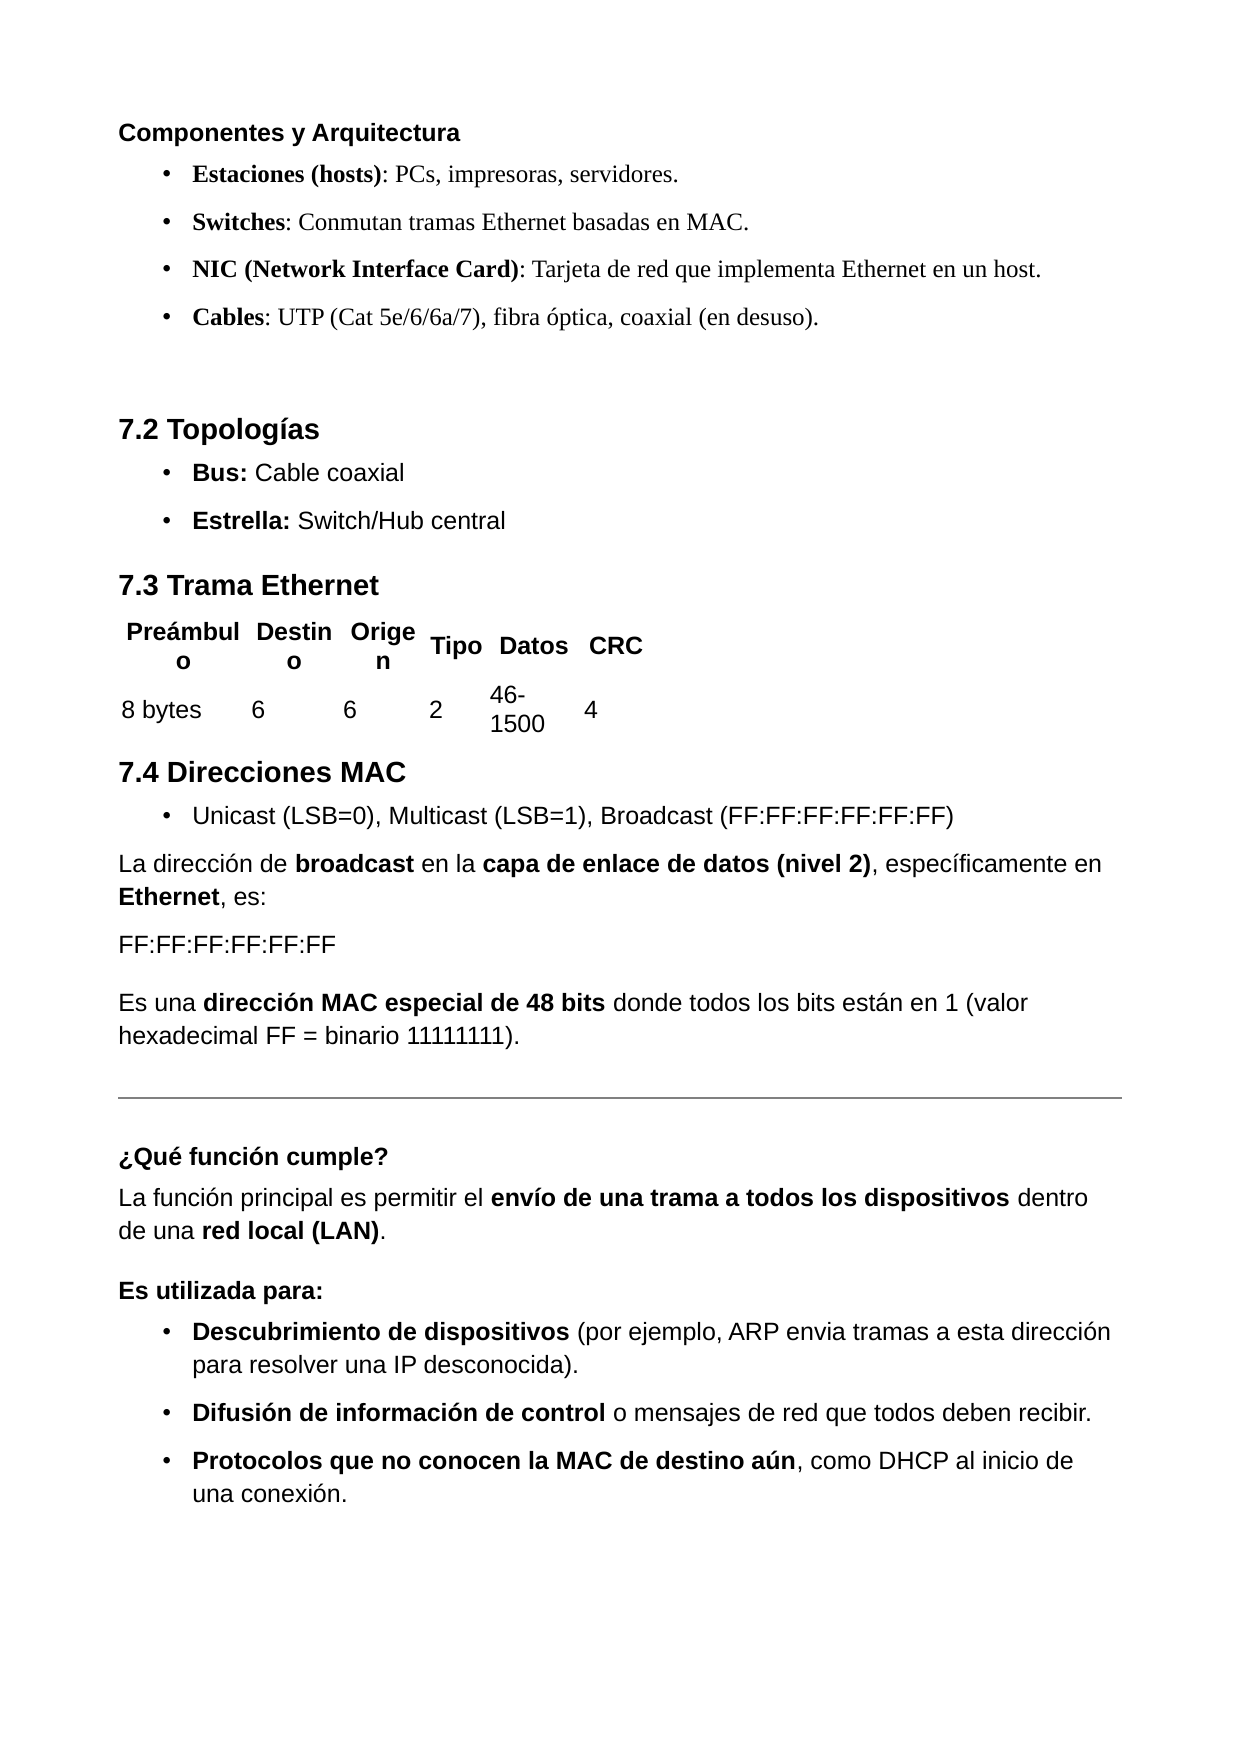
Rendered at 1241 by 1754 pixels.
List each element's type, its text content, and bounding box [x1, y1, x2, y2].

list Switches: Conmutan tramas Ethernet basadas en MAC. [162, 207, 1122, 236]
list Difusión de información de control o mensajes de red que todos deben recibir. [162, 1398, 1122, 1427]
table_header Datos [487, 614, 581, 677]
subtitle ¿Qué función cumple? [118, 1142, 1122, 1171]
table_header CRC [581, 614, 651, 677]
table_header Origen [340, 614, 426, 677]
table_cell 2 [426, 678, 487, 741]
table_header Preámbulo [118, 614, 248, 677]
table_cell 6 [340, 678, 426, 741]
text La función principal es permitir el envío de una trama a todos los dispositivos dentro de una red local (LAN). [118, 1183, 1122, 1245]
list Bus: Cable coaxial [162, 458, 1122, 487]
table_cell 46-1500 [487, 678, 581, 741]
list Estaciones (hosts): PCs, impresoras, servidores. [162, 159, 1122, 188]
table_cell 6 [248, 678, 340, 741]
list Unicast (LSB=0), Multicast (LSB=1), Broadcast (FF:FF:FF:FF:FF:FF) [162, 801, 1122, 830]
table_header Destino [248, 614, 340, 677]
list NIC (Network Interface Card): Tarjeta de red que implementa Ethernet en un host. [162, 254, 1122, 283]
list Cables: UTP (Cat 5e/6/6a/7), fibra óptica, coaxial (en desuso). [162, 302, 1122, 331]
table_cell 8 bytes [118, 678, 248, 741]
list Estrella: Switch/Hub central [162, 506, 1122, 534]
subtitle 7.3 Trama Ethernet [118, 568, 1122, 602]
text La dirección de broadcast en la capa de enlace de datos (nivel 2), específicamente en Ethernet, es: [118, 849, 1122, 911]
table_cell 4 [581, 678, 651, 741]
list Descubrimiento de dispositivos (por ejemplo, ARP envia tramas a esta dirección para resolver una IP desconocida). [162, 1317, 1122, 1379]
text Es una dirección MAC especial de 48 bits donde todos los bits están en 1 (valor hexadecimal FF = binario 11111111). [118, 988, 1122, 1050]
subtitle Componentes y Arquitectura [118, 118, 1122, 147]
text FF:FF:FF:FF:FF:FF [118, 930, 1122, 958]
subtitle 7.4 Direcciones MAC [118, 755, 1122, 789]
subtitle 7.2 Topologías [118, 412, 1122, 446]
list Protocolos que no conocen la MAC de destino aún, como DHCP al inicio de una conexión. [162, 1446, 1122, 1508]
table_header Tipo [426, 614, 487, 677]
subtitle Es utilizada para: [118, 1276, 1122, 1305]
